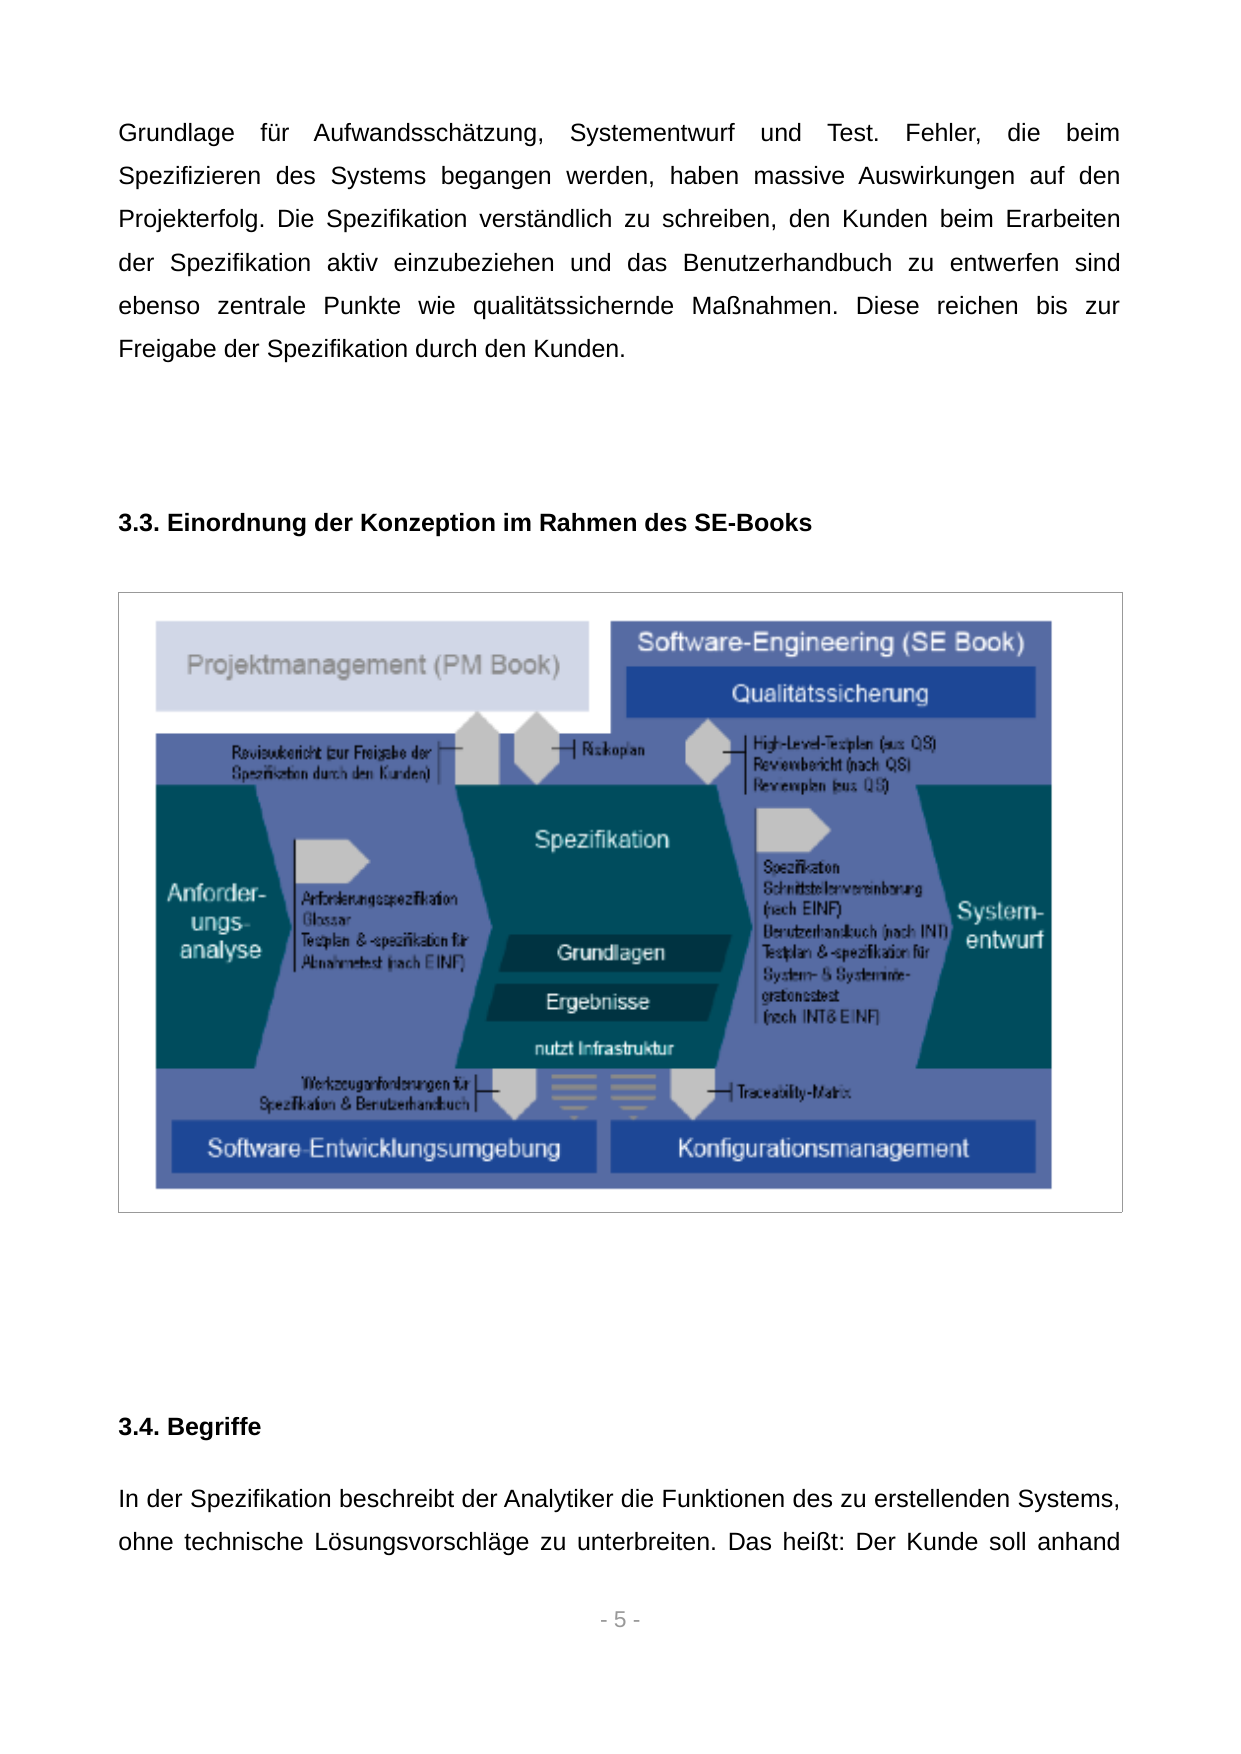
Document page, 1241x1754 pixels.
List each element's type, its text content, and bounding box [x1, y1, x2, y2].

subtitle Einordnung der Konzeption im Rahmen des SE-Books [118, 507, 1122, 536]
text Grundlage für Aufwandsschätzung, Systementwurf und Test. Fehler, die beim Spezifizieren des Systems begangen werden, haben massive Auswirkungen auf den Projekterfolg. Die Spezifikation verständlich zu schreiben, den Kunden beim Erarbeiten der Spezifikation aktiv einzubeziehen und das Benutzerhandbuch zu entwerfen sind ebenso zentrale Punkte wie qualitätssichernde Maßnahmen. Diese reichen bis zur Freigabe der Spezifikation durch den Kunden. [118, 118, 1122, 362]
picture [121, 595, 1119, 1209]
subtitle Begriffe [118, 1412, 1122, 1440]
text In der Spezifikation beschreibt der Analytiker die Funktionen des zu erstellenden Systems, ohne technische Lösungsvorschläge zu unterbreiten. Das heißt: Der Kunde soll anhand [118, 1484, 1122, 1556]
